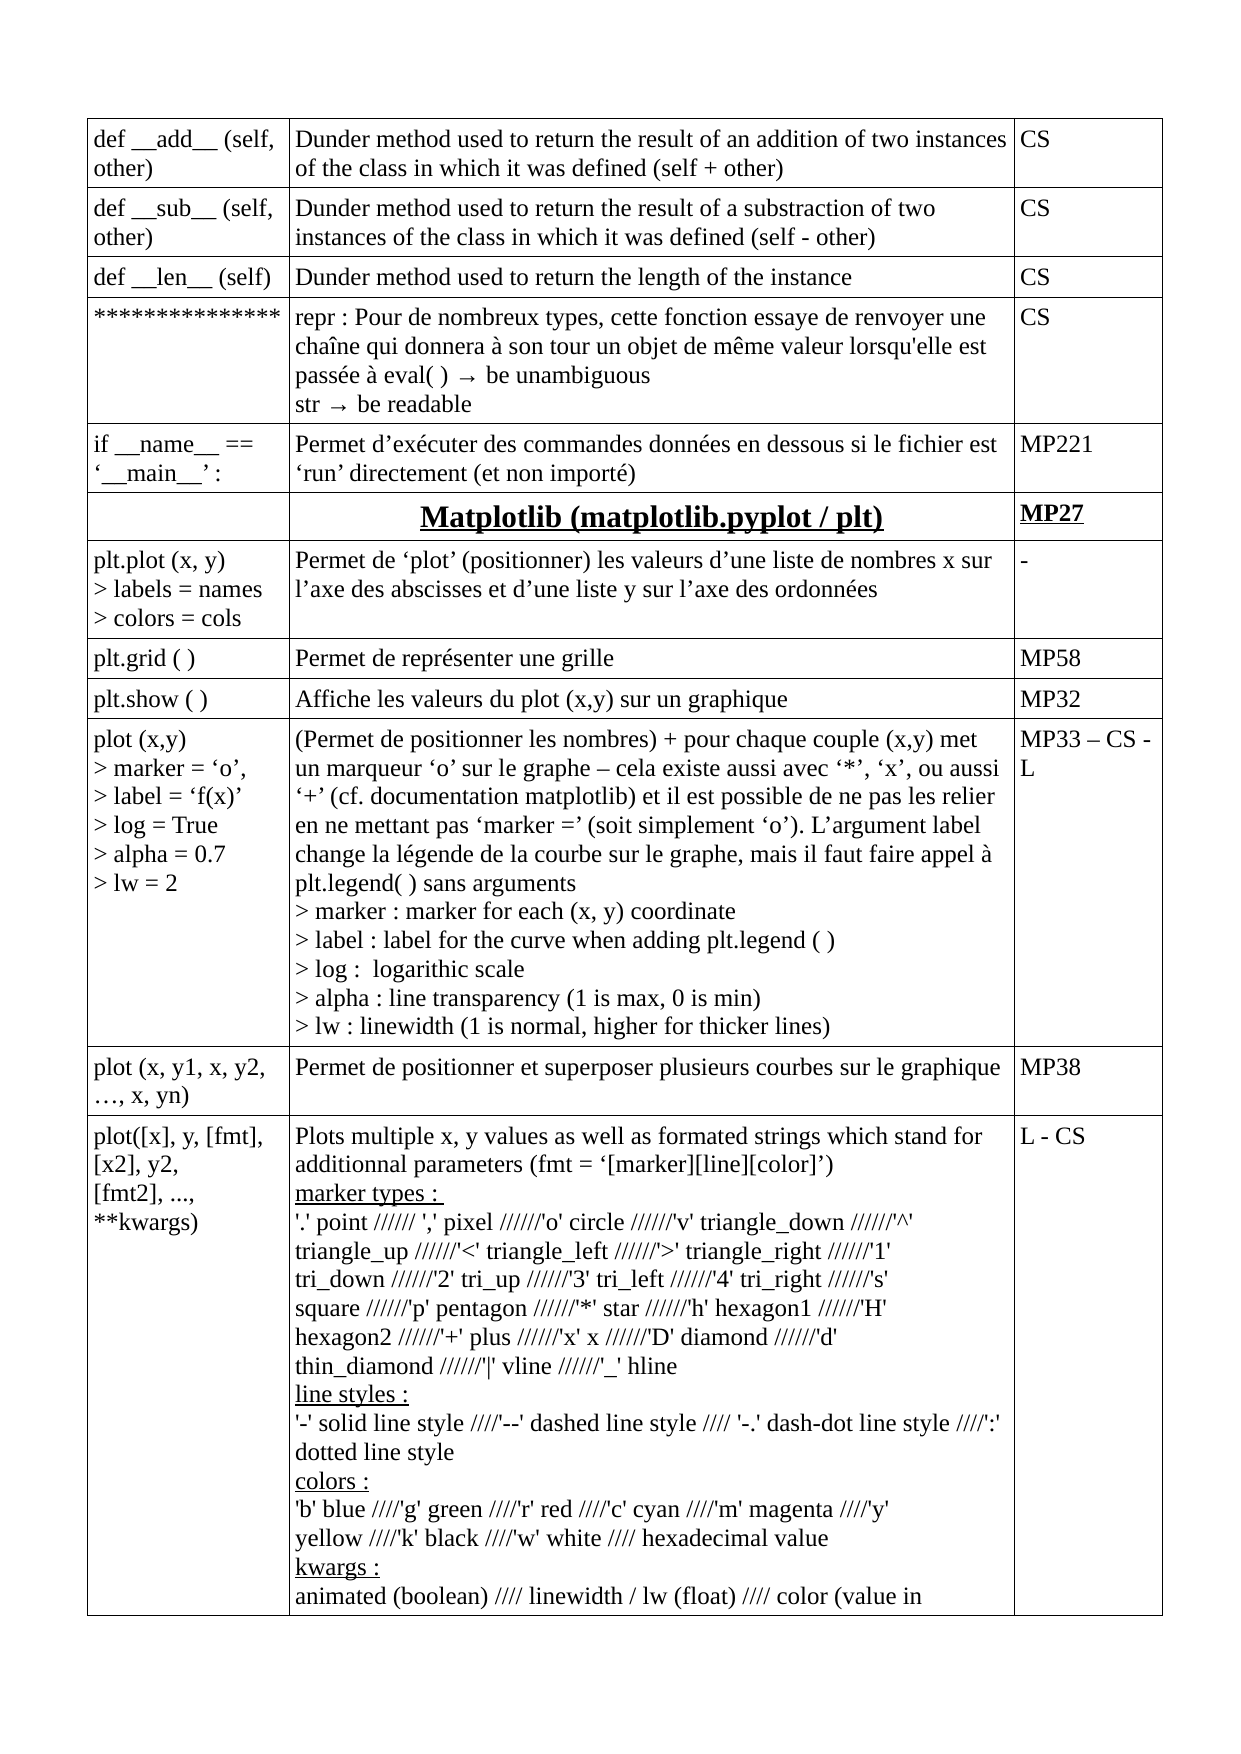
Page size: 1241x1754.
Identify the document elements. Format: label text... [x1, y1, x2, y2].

table_cell Dunder method used to return the length of the instance [290, 257, 1014, 297]
table_cell CS [1015, 298, 1162, 423]
table_cell (Permet de positionner les nombres) + pour chaque couple (x,y) met un marqueur ‘o’ sur le graphe – cela existe aussi avec ‘*’, ‘x’, ou aussi ‘+’ (cf. documentation matplotlib) et il est possible de ne pas les relier en ne mettant pas ‘marker =’ (soit simplement ‘o’). L’argument label change la légende de la courbe sur le graphe, mais il faut faire appel à plt.legend( ) sans arguments > marker : marker for each (x, y) coordinate > label : label for the curve when adding plt.legend ( ) > log : logarithic scale > alpha : line transparency (1 is max, 0 is min) > lw : linewidth (1 is normal, higher for thicker lines) [290, 719, 1014, 1046]
table_cell Dunder method used to return the result of a substraction of two instances of the class in which it was defined (self - other) [290, 188, 1014, 256]
table_cell Permet de représenter une grille [290, 639, 1014, 678]
table_cell plot (x,y) > marker = ‘o’, > label = ‘f(x)’ > log = True > alpha = 0.7 > lw = 2 [88, 719, 289, 1046]
table_cell plot([x], y, [fmt], [x2], y2, [fmt2], ..., **kwargs) [88, 1116, 289, 1615]
table_cell CS [1015, 119, 1162, 187]
table_cell def __len__ (self) [88, 257, 289, 297]
table_cell Dunder method used to return the result of an addition of two instances of the class in which it was defined (self + other) [290, 119, 1014, 187]
table_cell MP32 [1015, 679, 1162, 718]
table_cell repr : Pour de nombreux types, cette fonction essaye de renvoyer une chaîne qui donnera à son tour un objet de même valeur lorsqu'elle est passée à eval( ) → be unambiguous str → be readable [290, 298, 1014, 423]
table_cell [88, 493, 289, 540]
table_cell CS [1015, 257, 1162, 297]
table_cell def __sub__ (self, other) [88, 188, 289, 256]
table_cell Affiche les valeurs du plot (x,y) sur un graphique [290, 679, 1014, 718]
table_cell plot (x, y1, x, y2, …, x, yn) [88, 1047, 289, 1115]
table_cell plt.plot (x, y) > labels = names > colors = cols [88, 541, 289, 637]
table_cell Permet d’exécuter des commandes données en dessous si le fichier est ‘run’ directement (et non importé) [290, 424, 1014, 492]
table_cell Permet de ‘plot’ (positionner) les valeurs d’une liste de nombres x sur l’axe des abscisses et d’une liste y sur l’axe des ordonnées [290, 541, 1014, 637]
table_cell *************** [88, 298, 289, 423]
table_cell Permet de positionner et superposer plusieurs courbes sur le graphique [290, 1047, 1014, 1115]
table_cell Plots multiple x, y values as well as formated strings which stand for additionnal parameters (fmt = ‘[marker][line][color]’) marker types : '.' point ////// ',' pixel //////'o' circle //////'v' triangle_down //////'^' triangle_up //////'<' triangle_left //////'>' triangle_right //////'1' tri_down //////'2' tri_up //////'3' tri_left //////'4' tri_right //////'s' square //////'p' pentagon //////'*' star //////'h' hexagon1 //////'H' hexagon2 //////'+' plus //////'x' x //////'D' diamond //////'d' thin_diamond //////'|' vline //////'_' hline line styles : '-' solid line style ////'--' dashed line style //// '-.' dash-dot line style ////':' dotted line style colors : 'b' blue ////'g' green ////'r' red ////'c' cyan ////'m' magenta ////'y' yellow ////'k' black ////'w' white //// hexadecimal value kwargs : animated (boolean) //// linewidth / lw (float) //// color (value in [290, 1116, 1014, 1615]
table_cell MP27 [1015, 493, 1162, 540]
table_cell plt.grid ( ) [88, 639, 289, 678]
table_cell if __name__ == ‘__main__’ : [88, 424, 289, 492]
table_cell MP38 [1015, 1047, 1162, 1115]
table_cell MP33 – CS - L [1015, 719, 1162, 1046]
table_cell MP58 [1015, 639, 1162, 678]
table_cell plt.show ( ) [88, 679, 289, 718]
table_cell def __add__ (self, other) [88, 119, 289, 187]
table_cell L - CS [1015, 1116, 1162, 1615]
table_cell CS [1015, 188, 1162, 256]
table_cell Matplotlib (matplotlib.pyplot / plt) [290, 493, 1014, 540]
table_cell - [1015, 541, 1162, 637]
table_cell MP221 [1015, 424, 1162, 492]
